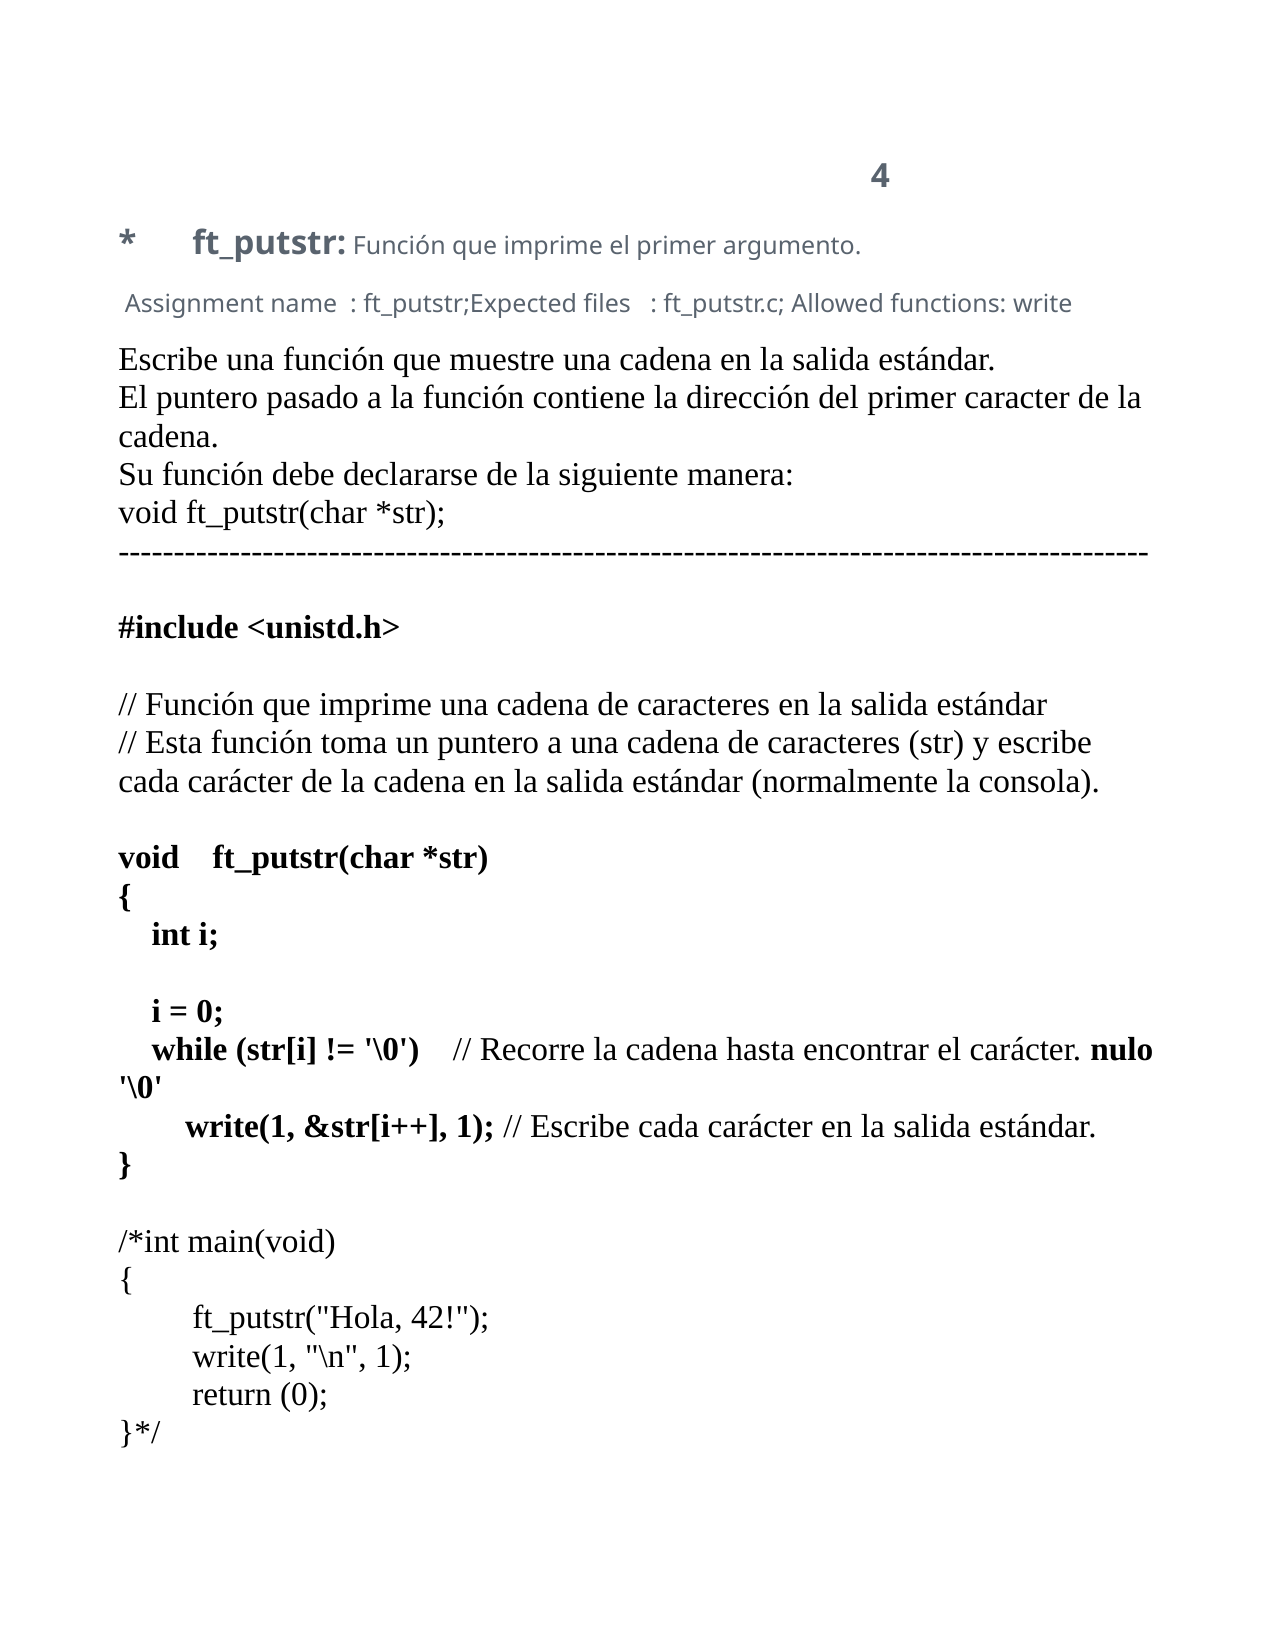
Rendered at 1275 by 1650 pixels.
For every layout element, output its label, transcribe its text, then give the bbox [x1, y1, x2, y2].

text 4 [118, 152, 1157, 198]
text }*/ [118, 1413, 1157, 1451]
text #include <unistd.h> [118, 608, 1157, 646]
text ft_putstr("Hola, 42!"); [118, 1298, 1157, 1336]
text El puntero pasado a la función contiene la dirección del primer caracter de la [118, 378, 1157, 416]
text // Función que imprime una cadena de caracteres en la salida estándar [118, 684, 1157, 723]
text write(1, "\n", 1); [118, 1336, 1157, 1374]
text while (str[i] != '\0') // Recorre la cadena hasta encontrar el carácter. nulo '\0' [118, 1029, 1157, 1106]
text Escribe una función que muestre una cadena en la salida estándar. [118, 339, 1157, 378]
text // Esta función toma un puntero a una cadena de caracteres (str) y escribe cada carácter de la cadena en la salida estándar (normalmente la consola). [118, 723, 1157, 799]
text Assignment name : ft_putstr;Expected files : ft_putstr.c; Allowed functions: write [118, 286, 1157, 320]
text i = 0; [118, 991, 1157, 1029]
text void ft_putstr(char *str) [118, 838, 1157, 876]
text /*int main(void) [118, 1221, 1157, 1259]
text cadena. [118, 416, 1157, 454]
text void ft_putstr(char *str); [118, 493, 1157, 531]
text Su función debe declararse de la siguiente manera: [118, 454, 1157, 493]
text * ft_putstr: Función que imprime el primer argumento. [118, 219, 1157, 264]
text --------------------------------------------------------------------------------------------- [118, 531, 1157, 569]
text write(1, &str[i++], 1); // Escribe cada carácter en la salida estándar. [118, 1106, 1157, 1144]
text int i; [118, 914, 1157, 953]
text { [118, 1259, 1157, 1298]
text { [118, 876, 1157, 914]
text } [118, 1144, 1157, 1183]
text return (0); [118, 1374, 1157, 1413]
